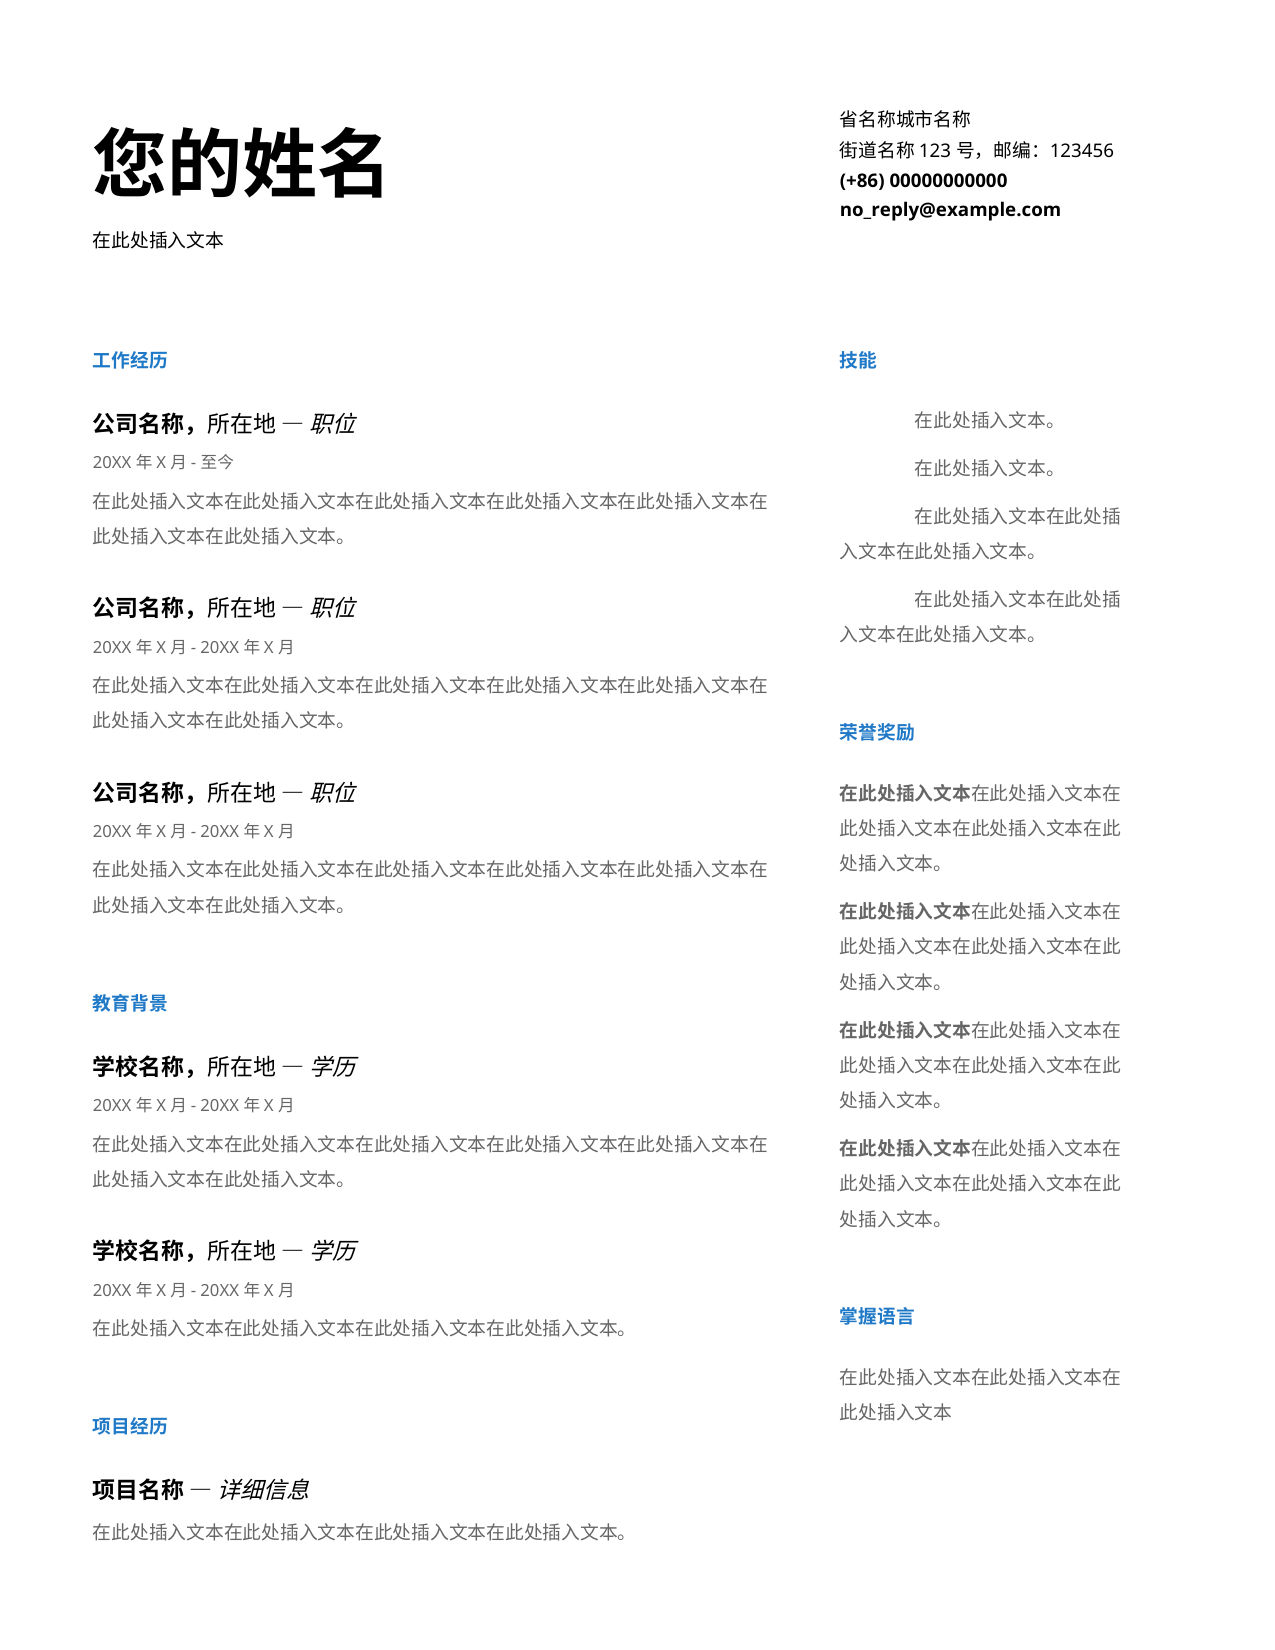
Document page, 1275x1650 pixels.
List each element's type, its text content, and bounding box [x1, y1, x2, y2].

table_cell 工作经历 公司名称，所在地 — 职位 20XX 年 X 月 - 至今 在此处插入文本在此处插入文本在此处插入文本在此处插入文本在此处插入文本在此处插入文本在此处插入文本。 公司名称，所在地 — 职位 20XX 年 X 月 - 20XX 年 X 月 在此处插入文本在此处插入文本在此处插入文本在此处插入文本在此处插入文本在此处插入文本在此处插入文本。 公司名称，所在地 — 职位 20XX 年 X 月 - 20XX 年 X 月 在此处插入文本在此处插入文本在此处插入文本在此处插入文本在此处插入文本在此处插入文本在此处插入文本。 教育背景 学校名称，所在地 — 学历 20XX 年 X 月 - 20XX 年 X 月 在此处插入文本在此处插入文本在此处插入文本在此处插入文本在此处插入文本在此处插入文本在此处插入文本。 学校名称，所在地 — 学历 20XX 年 X 月 - 20XX 年 X 月 在此处插入文本在此处插入文本在此处插入文本在此处插入文本。 项目经历 项目名称 — 详细信息 在此处插入文本在此处插入文本在此处插入文本在此处插入文本。 [78, 268, 824, 1560]
table_header 省名称城市名称 街道名称 123 号，邮编：123456 (+86) 00000000000 no_reply@example.com [825, 90, 1168, 268]
table_cell 技能 在此处插入文本。 在此处插入文本。 在此处插入文本在此处插入文本在此处插入文本。 在此处插入文本在此处插入文本在此处插入文本。 荣誉奖励 在此处插入文本在此处插入文本在此处插入文本在此处插入文本在此处插入文本。 在此处插入文本在此处插入文本在此处插入文本在此处插入文本在此处插入文本。 在此处插入文本在此处插入文本在此处插入文本在此处插入文本在此处插入文本。 在此处插入文本在此处插入文本在此处插入文本在此处插入文本在此处插入文本。 掌握语言 在此处插入文本在此处插入文本在此处插入文本 [825, 268, 1168, 1560]
table_header 您的姓名 在此处插入文本 [78, 90, 824, 268]
